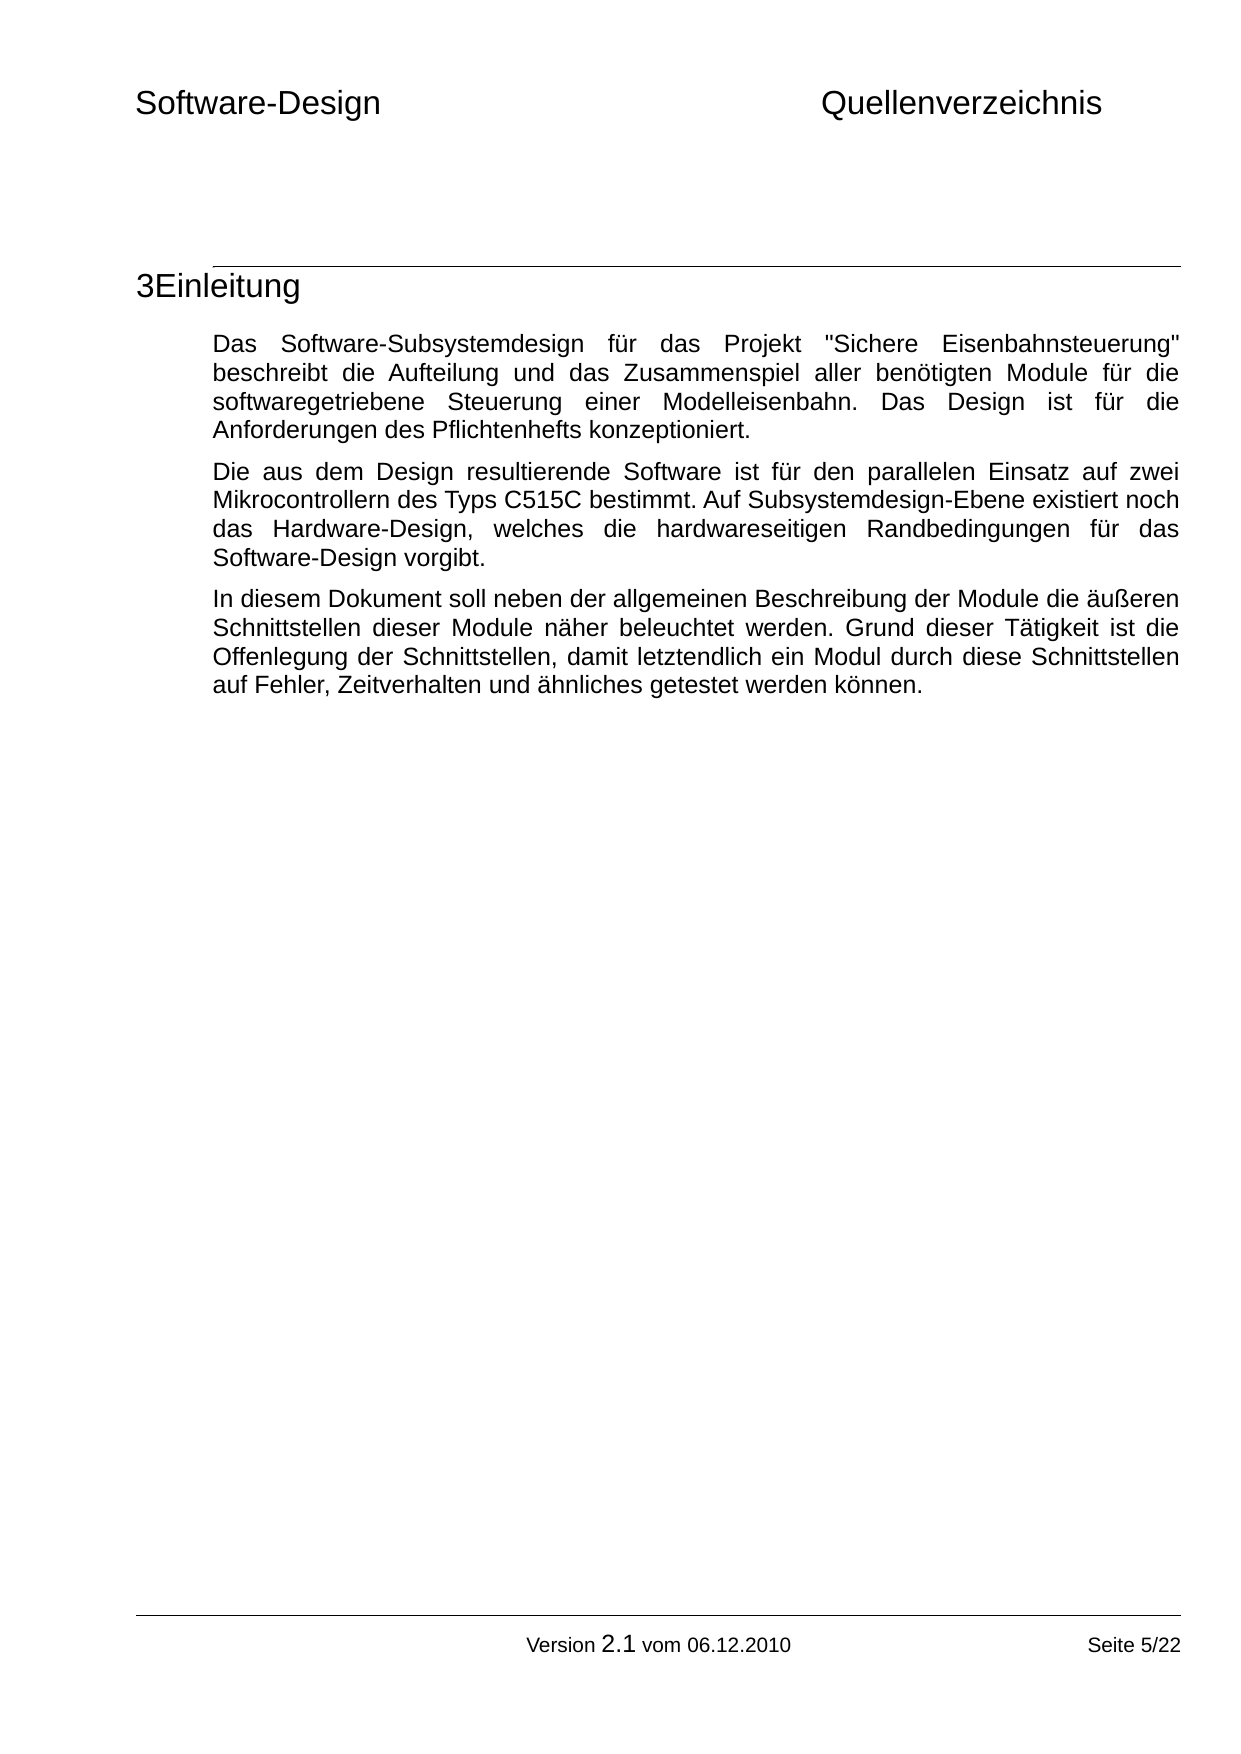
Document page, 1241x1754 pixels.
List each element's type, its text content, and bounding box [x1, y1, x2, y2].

subtitle Einleitung [294, 289, 1181, 304]
text In diesem Dokument soll neben der allgemeinen Beschreibung der Module die äußeren Schnittstellen dieser Module näher beleuchtet werden. Grund dieser Tätigkeit ist die Offenlegung der Schnittstellen, damit letztendlich ein Modul durch diese Schnittstellen auf Fehler, Zeitverhalten und ähnliches getestet werden können. [212, 584, 1181, 699]
text Das Software-Subsystemdesign für das Projekt "Sichere Eisenbahnsteuerung" beschreibt die Aufteilung und das Zusammenspiel aller benötigten Module für die softwaregetriebene Steuerung einer Modelleisenbahn. Das Design ist für die Anforderungen des Pflichtenhefts konzeptioniert. [212, 329, 1181, 444]
text Die aus dem Design resultierende Software ist für den parallelen Einsatz auf zwei Mikrocontrollern des Typs C515C bestimmt. Auf Subsystemdesign-Ebene existiert noch das Hardware-Design, welches die hardwareseitigen Randbedingungen für das Software-Design vorgibt. [212, 457, 1181, 572]
subtitle Einleitung [136, 289, 295, 304]
